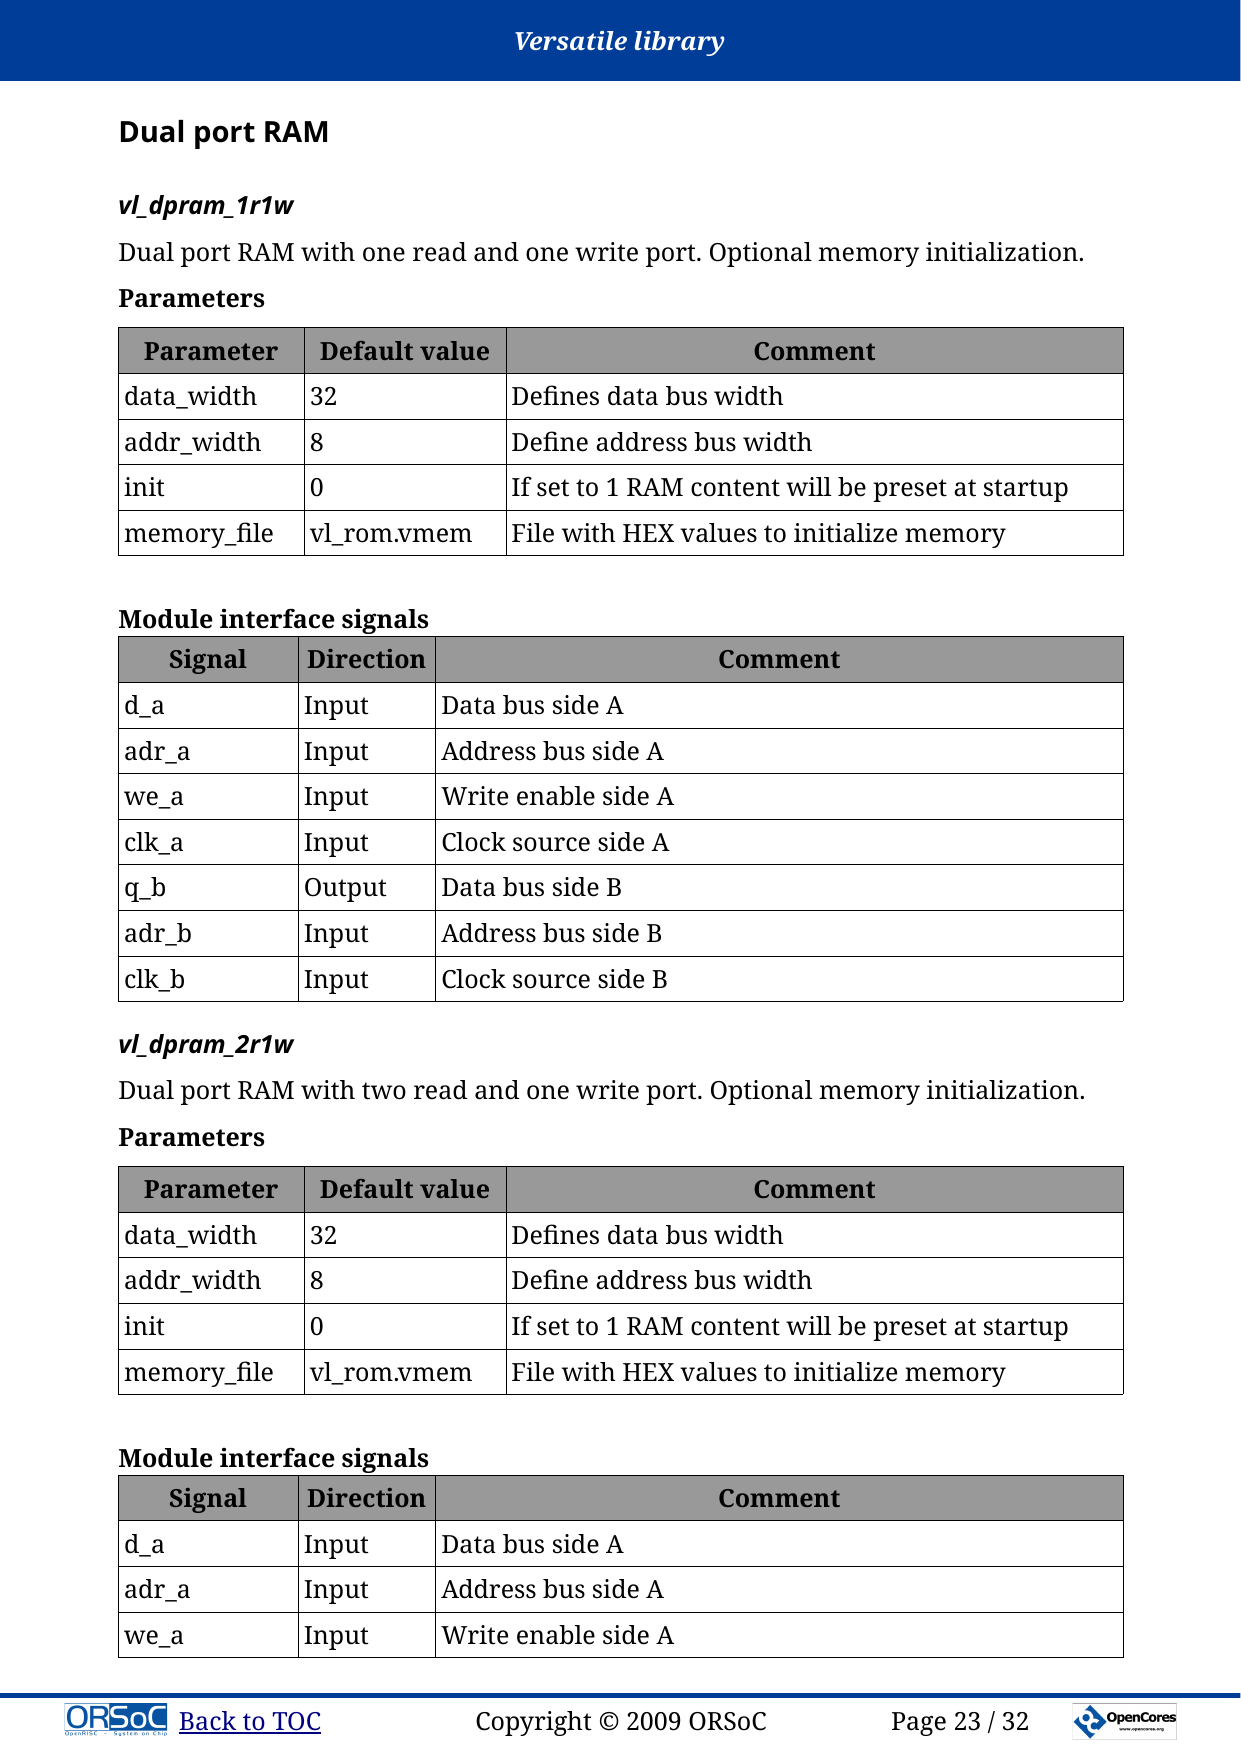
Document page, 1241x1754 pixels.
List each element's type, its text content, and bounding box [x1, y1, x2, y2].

table_cell init [119, 1304, 304, 1348]
table_cell adr_b [119, 911, 298, 956]
table_cell d_a [119, 683, 298, 727]
table_cell d_a [119, 1521, 298, 1566]
table_header Comment [436, 1476, 1123, 1520]
table_header Direction [299, 1476, 435, 1520]
subtitle Dual port RAM [118, 111, 1122, 151]
table_cell Data bus side A [436, 1521, 1123, 1566]
picture [1072, 1703, 1177, 1740]
table_cell 32 [305, 1213, 506, 1257]
table_cell memory_file [119, 511, 304, 555]
table_cell vl_rom.vmem [305, 511, 506, 555]
table_cell Clock source side A [436, 820, 1123, 864]
table_cell memory_file [119, 1350, 304, 1394]
table_cell Input [299, 1567, 435, 1612]
table_header Comment [507, 1167, 1123, 1212]
table_cell Input [299, 957, 435, 1001]
table_header Direction [299, 637, 435, 682]
table_cell Define address bus width [507, 1258, 1123, 1303]
table_cell Input [299, 774, 435, 819]
table_cell Data bus side B [436, 865, 1123, 910]
table_cell Defines data bus width [507, 374, 1123, 418]
table_cell If set to 1 RAM content will be preset at startup [507, 465, 1123, 510]
table_header Default value [305, 328, 506, 373]
table_cell Write enable side A [436, 1613, 1123, 1657]
table_header Parameter [119, 1167, 304, 1212]
table_cell q_b [119, 865, 298, 910]
table_cell File with HEX values to initialize memory [507, 1350, 1123, 1394]
table_cell addr_width [119, 420, 304, 464]
table_cell 8 [305, 1258, 506, 1303]
table_cell 0 [305, 1304, 506, 1348]
table_cell File with HEX values to initialize memory [507, 511, 1123, 555]
table_header Signal [119, 637, 298, 682]
table_cell clk_a [119, 820, 298, 864]
table_cell Input [299, 911, 435, 956]
table_cell Input [299, 729, 435, 773]
table_cell Address bus side A [436, 1567, 1123, 1612]
table_cell Input [299, 820, 435, 864]
table_cell 32 [305, 374, 506, 418]
text Parameters [118, 1119, 1122, 1153]
subtitle vl_dpram_2r1w [118, 1026, 1122, 1060]
table_cell If set to 1 RAM content will be preset at startup [507, 1304, 1123, 1348]
table_header Comment [507, 328, 1123, 373]
table_cell Address bus side A [436, 729, 1123, 773]
text Dual port RAM with two read and one write port. Optional memory initialization. [118, 1073, 1122, 1107]
table_cell Write enable side A [436, 774, 1123, 819]
table_cell Output [299, 865, 435, 910]
table_cell Input [299, 683, 435, 727]
table_cell 8 [305, 420, 506, 464]
table_cell we_a [119, 774, 298, 819]
table_header Comment [436, 637, 1123, 682]
table_cell Defines data bus width [507, 1213, 1123, 1257]
table_cell Input [299, 1521, 435, 1566]
table_cell vl_rom.vmem [305, 1350, 506, 1394]
table_cell adr_a [119, 1567, 298, 1612]
table_cell we_a [119, 1613, 298, 1657]
table_header Signal [119, 1476, 298, 1520]
table_cell Clock source side B [436, 957, 1123, 1001]
table_cell 0 [305, 465, 506, 510]
table_cell addr_width [119, 1258, 304, 1303]
table_cell Address bus side B [436, 911, 1123, 956]
text Dual port RAM with one read and one write port. Optional memory initialization. [118, 234, 1122, 268]
table_cell adr_a [119, 729, 298, 773]
picture [64, 1703, 168, 1736]
table_header Default value [305, 1167, 506, 1212]
text Module interface signals [118, 602, 1122, 636]
text Parameters [118, 281, 1122, 315]
table_header Parameter [119, 328, 304, 373]
table_cell clk_b [119, 957, 298, 1001]
table_cell Define address bus width [507, 420, 1123, 464]
text Module interface signals [118, 1441, 1122, 1475]
table_cell data_width [119, 1213, 304, 1257]
subtitle vl_dpram_1r1w [118, 188, 1122, 222]
table_cell init [119, 465, 304, 510]
table_cell Input [299, 1613, 435, 1657]
table_cell data_width [119, 374, 304, 418]
table_cell Data bus side A [436, 683, 1123, 727]
